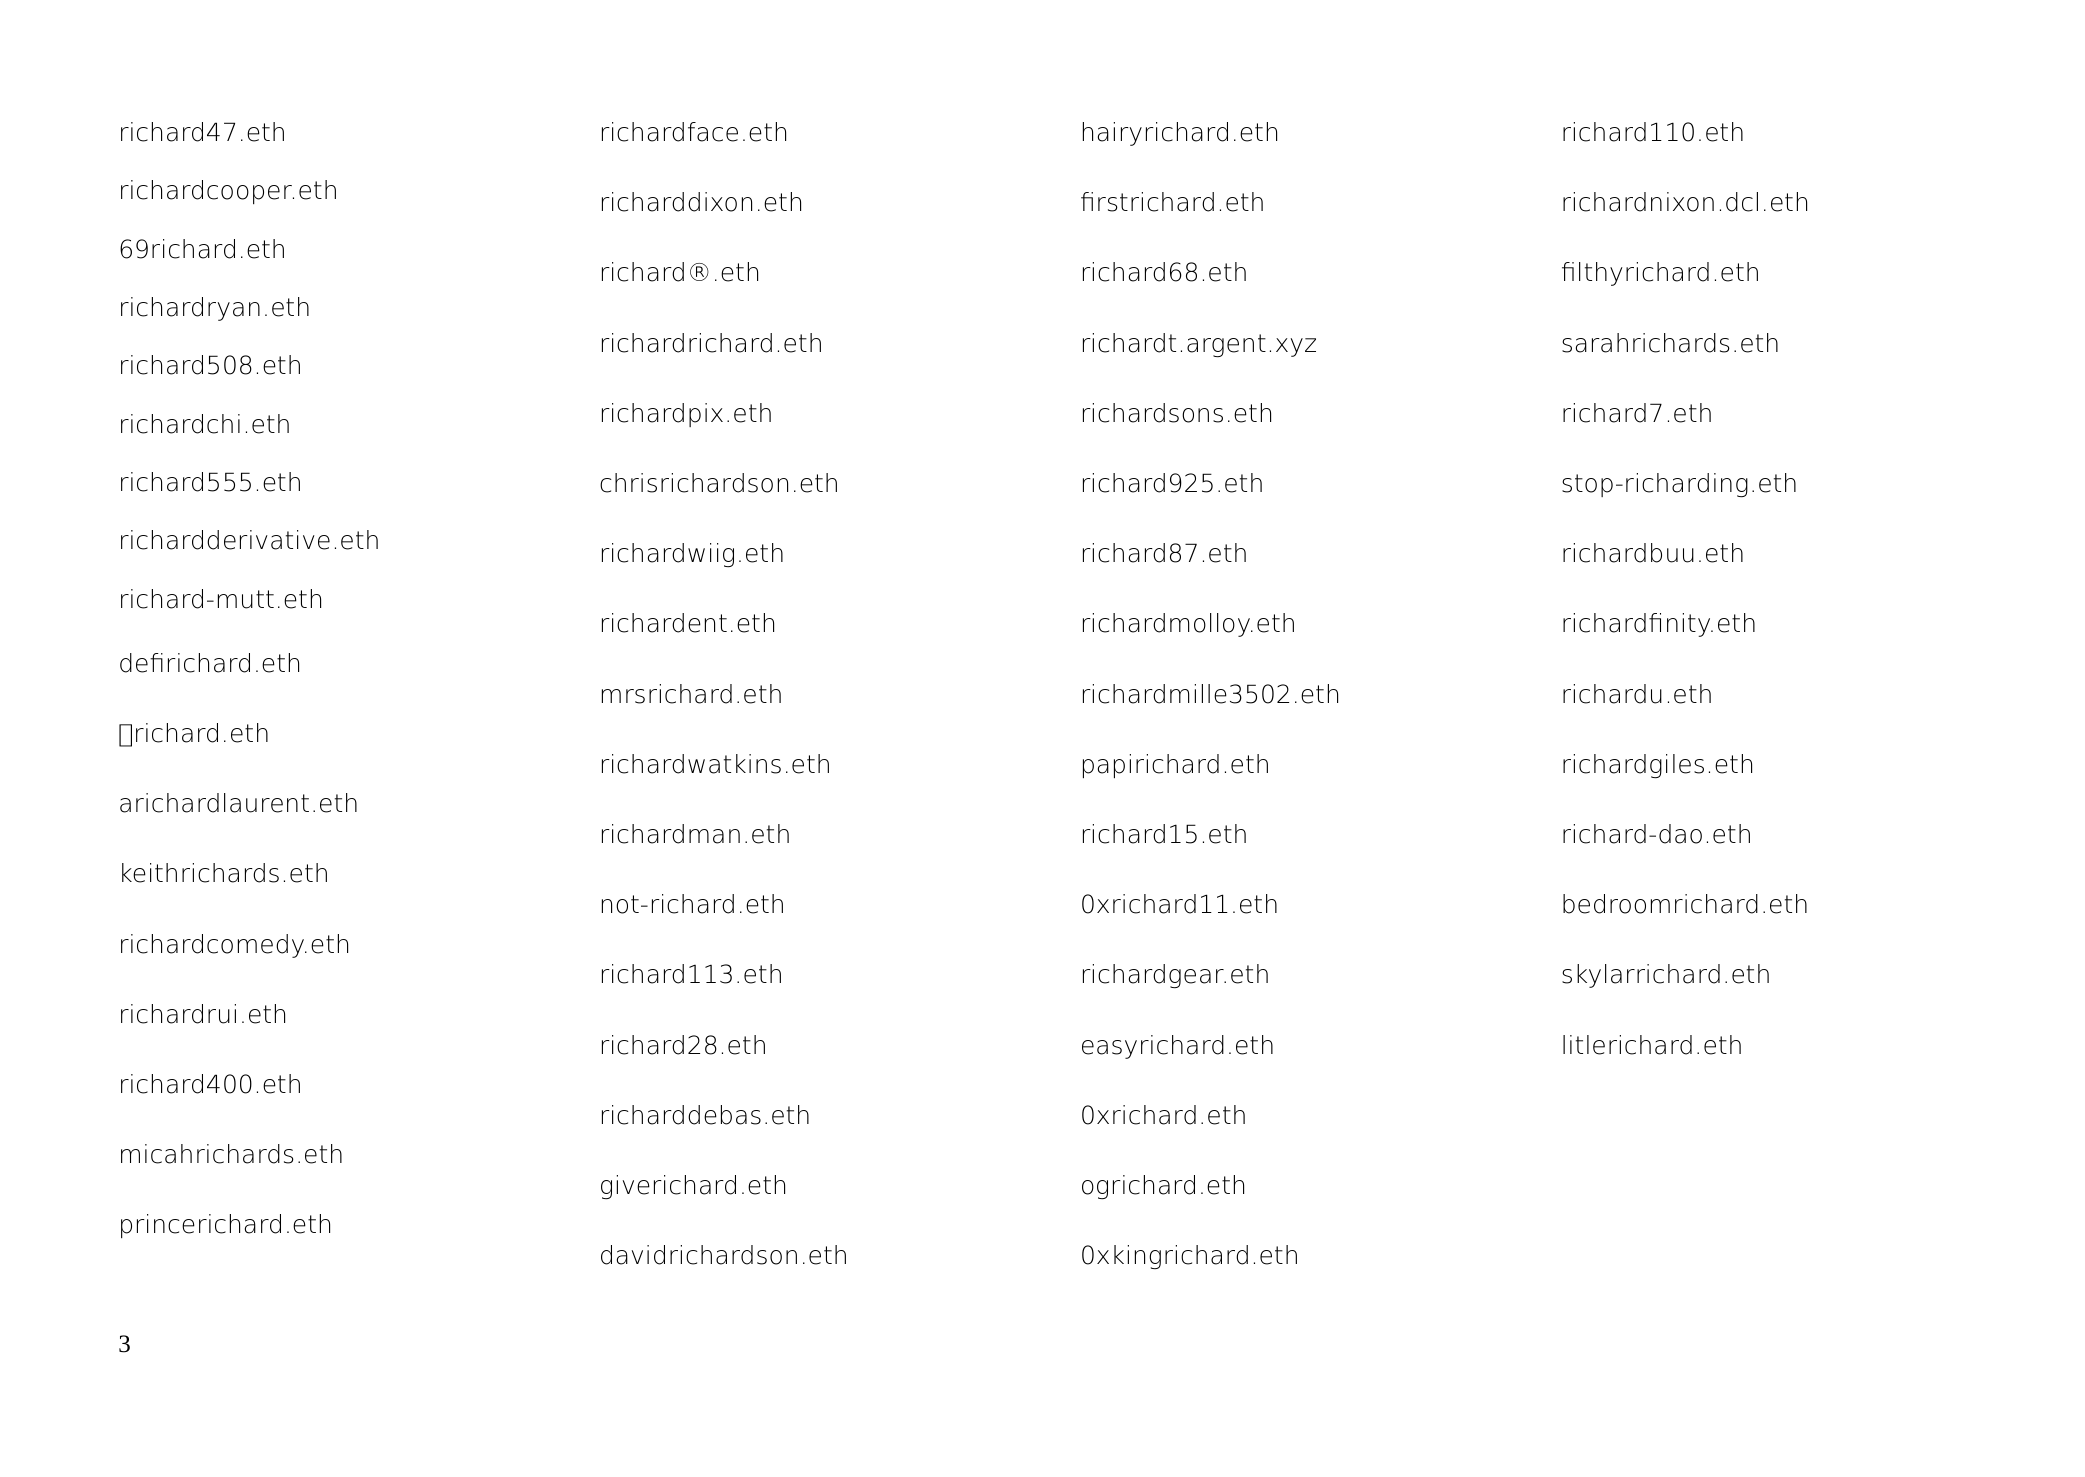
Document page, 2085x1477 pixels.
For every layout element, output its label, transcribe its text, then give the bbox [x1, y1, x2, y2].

text richard®.eth [599, 258, 1005, 288]
text richard7.eth [1561, 399, 1967, 428]
text richard-mutt.eth [118, 585, 524, 614]
text richardwatkins.eth [599, 750, 1005, 779]
text easyrichard.eth [1080, 1031, 1486, 1060]
text richard113.eth [599, 961, 1005, 990]
text 69richard.eth [118, 235, 524, 264]
text richardchi.eth [118, 410, 524, 439]
text 0xrichard11.eth [1080, 890, 1486, 919]
text keithrichards.eth [118, 860, 524, 889]
text richardgiles.eth [1561, 750, 1967, 779]
text defirichard.eth [118, 649, 524, 678]
text richard68.eth [1080, 258, 1486, 288]
text princerichard.eth [118, 1211, 524, 1240]
text richardryan.eth [118, 293, 524, 322]
text richardu.eth [1561, 680, 1967, 709]
text 0xrichard.eth [1080, 1101, 1486, 1130]
text hairyrichard.eth [1080, 118, 1486, 147]
text richardsons.eth [1080, 399, 1486, 428]
text richard-dao.eth [1561, 820, 1967, 849]
text richardcomedy.eth [118, 930, 524, 959]
text davidrichardson.eth [599, 1241, 1005, 1271]
text richardnixon.dcl.eth [1561, 188, 1967, 217]
text richardwiig.eth [599, 539, 1005, 568]
text giverichard.eth [599, 1171, 1005, 1200]
text richard87.eth [1080, 539, 1486, 568]
text richardman.eth [599, 820, 1005, 849]
text richardent.eth [599, 609, 1005, 639]
text mrsrichard.eth [599, 680, 1005, 709]
text richardgear.eth [1080, 961, 1486, 990]
text skylarrichard.eth [1561, 961, 1967, 990]
text richard47.eth [118, 118, 524, 147]
text not-richard.eth [599, 890, 1005, 919]
text richardrui.eth [118, 1000, 524, 1029]
text richardt.argent.xyz [1080, 329, 1486, 358]
text richardbuu.eth [1561, 539, 1967, 568]
text richard400.eth [118, 1070, 524, 1099]
text bedroomrichard.eth [1561, 890, 1967, 919]
text richard110.eth [1561, 118, 1967, 147]
text micahrichards.eth [118, 1141, 524, 1170]
text stop-richarding.eth [1561, 469, 1967, 498]
text 0xkingrichard.eth [1080, 1241, 1486, 1271]
text richardpix.eth [599, 399, 1005, 428]
text richarddixon.eth [599, 188, 1005, 217]
text richard555.eth [118, 468, 524, 497]
text richardderivative.eth [118, 526, 524, 556]
text filthyrichard.eth [1561, 258, 1967, 288]
text papirichard.eth [1080, 750, 1486, 779]
text richardface.eth [599, 118, 1005, 147]
text richarddebas.eth [599, 1101, 1005, 1130]
text 🤴richard.eth [118, 719, 524, 748]
text arichardlaurent.eth [118, 789, 524, 819]
text richard28.eth [599, 1031, 1005, 1060]
text richardrichard.eth [599, 329, 1005, 358]
text sarahrichards.eth [1561, 329, 1967, 358]
text richard15.eth [1080, 820, 1486, 849]
text richardfinity.eth [1561, 609, 1967, 639]
text richard508.eth [118, 351, 524, 381]
text richardcooper.eth [118, 176, 524, 206]
text chrisrichardson.eth [599, 469, 1005, 498]
text richard925.eth [1080, 469, 1486, 498]
text litlerichard.eth [1561, 1031, 1967, 1060]
text richardmille3502.eth [1080, 680, 1486, 709]
text ogrichard.eth [1080, 1171, 1486, 1200]
text richardmolloy.eth [1080, 609, 1486, 639]
text firstrichard.eth [1080, 188, 1486, 217]
